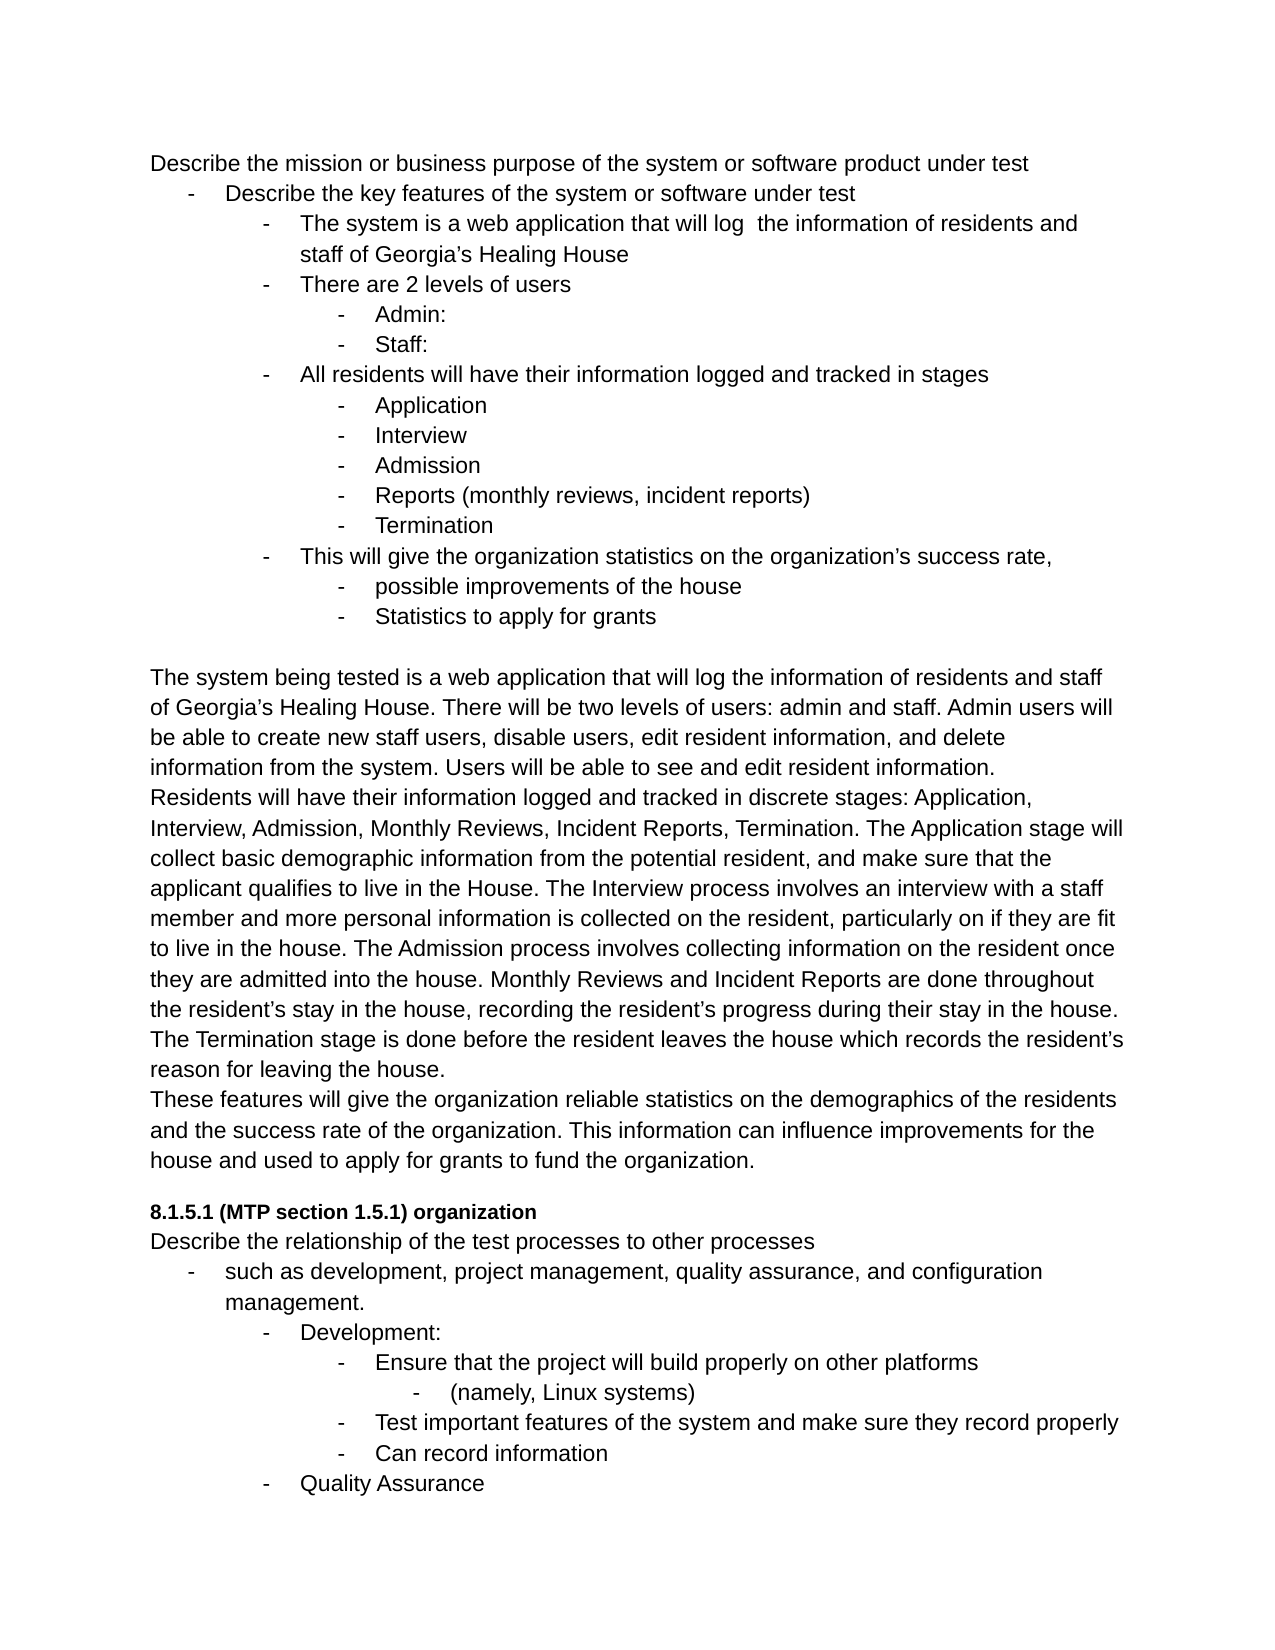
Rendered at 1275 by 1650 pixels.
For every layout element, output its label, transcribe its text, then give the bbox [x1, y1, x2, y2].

list (namely, Linux systems) [412, 1379, 1125, 1406]
list The system is a web application that will log the information of residents and staff of Georgia’s Healing House [262, 210, 1125, 267]
list This will give the organization statistics on the organization’s success rate, [262, 543, 1125, 569]
list Reports (monthly reviews, incident reports) [337, 482, 1125, 509]
list Staff: [337, 331, 1125, 358]
text Residents will have their information logged and tracked in discrete stages: Application, Interview, Admission, Monthly Reviews, Incident Reports, Termination. The Application stage will collect basic demographic information from the potential resident, and make sure that the applicant qualifies to live in the House. The Interview process involves an interview with a staff member and more personal information is collected on the resident, particularly on if they are fit to live in the house. The Admission process involves collecting information on the resident once they are admitted into the house. Monthly Reviews and Incident Reports are done throughout the resident’s stay in the house, recording the resident’s progress during their stay in the house. The Termination stage is done before the resident leaves the house which records the resident’s reason for leaving the house. [150, 784, 1125, 1083]
list Development: [262, 1319, 1125, 1345]
list Interview [337, 422, 1125, 448]
list Ensure that the project will build properly on other platforms [337, 1349, 1125, 1375]
list All residents will have their information logged and tracked in stages [262, 361, 1125, 388]
list Termination [337, 512, 1125, 539]
list such as development, project management, quality assurance, and configuration management. [187, 1258, 1125, 1315]
subtitle 8.1.5.1 (MTP section 1.5.1) organization [150, 1200, 1125, 1224]
list Test important features of the system and make sure they record properly [337, 1409, 1125, 1436]
list Can record information [337, 1439, 1125, 1466]
text These features will give the organization reliable statistics on the demographics of the residents and the success rate of the organization. This information can influence improvements for the house and used to apply for grants to fund the organization. [150, 1086, 1125, 1173]
list possible improvements of the house [337, 573, 1125, 599]
list Describe the key features of the system or software under test [187, 180, 1125, 207]
text The system being tested is a web application that will log the information of residents and staff of Georgia’s Healing House. There will be two levels of users: admin and staff. Admin users will be able to create new staff users, disable users, edit resident information, and delete information from the system. Users will be able to see and edit resident information. [150, 663, 1125, 781]
list Quality Assurance [262, 1470, 1125, 1496]
list There are 2 levels of users [262, 271, 1125, 297]
list Admin: [337, 301, 1125, 327]
list Application [337, 392, 1125, 418]
list Admission [337, 452, 1125, 478]
list Statistics to apply for grants [337, 603, 1125, 629]
text Describe the mission or business purpose of the system or software product under test [150, 150, 1125, 176]
text Describe the relationship of the test processes to other processes [150, 1228, 1125, 1254]
